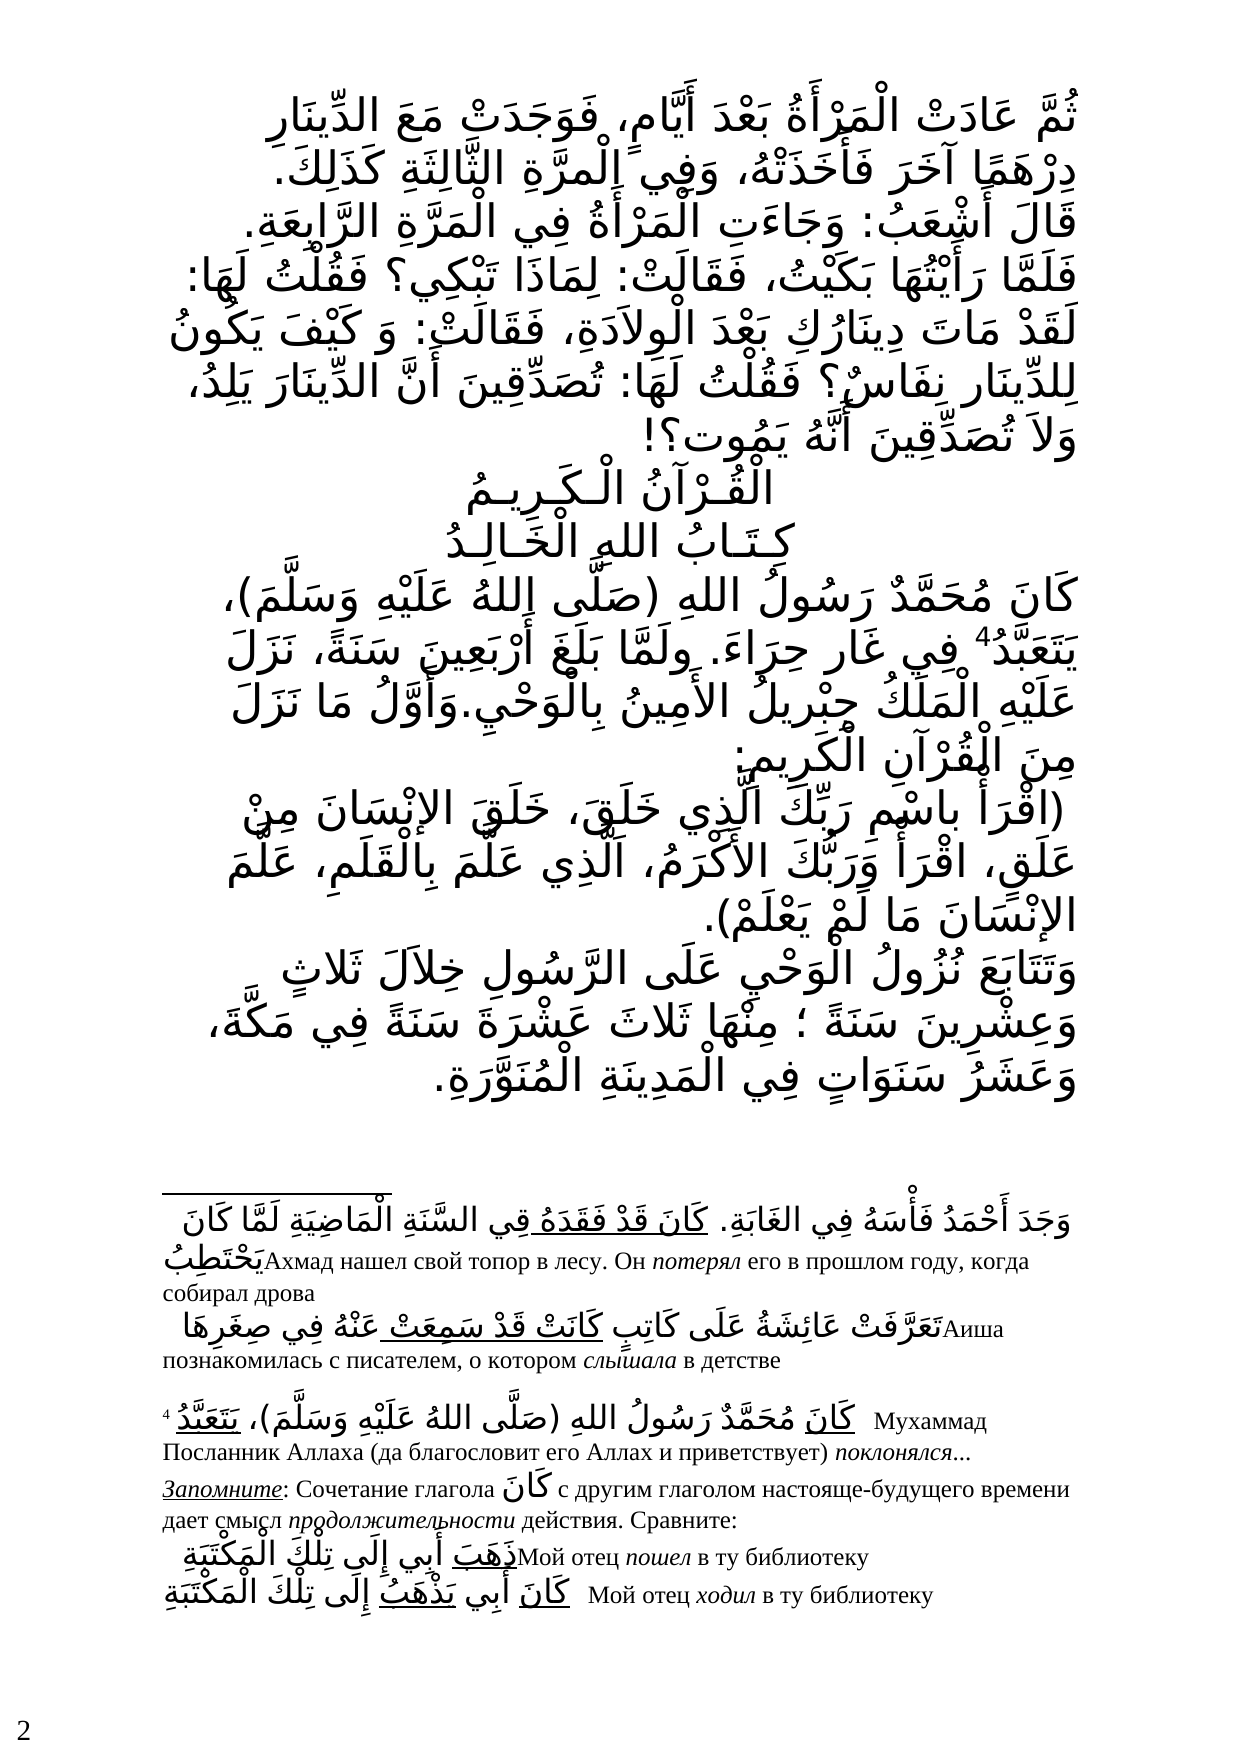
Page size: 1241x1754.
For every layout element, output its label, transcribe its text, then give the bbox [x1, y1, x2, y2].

subtitle كَانَ مُحَمَّدٌ رَسُولُ اللهِ (صَلَّى اللهُ عَلَيْهِ وَسَلَّمَ)، يَتَعَبَّدُ Мухаммад Посланник Аллаха (да благословит его Аллах и приветствует) поклонялся... [162, 1398, 1078, 1466]
text ﴿اقْرَأْ باسْمِ رَبِّكَ الَّذِي خَلَقَ، خَلَقَ الإنْسَانَ مِنْ عَلَقٍ، اقْرَأْ وَرَبُّكَ الأَكْرَمُ، اَلَّذِي عَلَّمَ بِالْقَلَمِ، عَلَّمَ الإنْسَانَ مَا لَمْ يَعْلَمْ﴾. [162, 782, 1078, 942]
subtitle Запомните: Сочетание глагола كَانَ с другим глаголом настояще-будущего времени дает смысл продолжительности действия. Сравните: [162, 1466, 1078, 1534]
text تَعَرَّفَتْ عَائِشَةُ عَلَى كَاتِبٍ كَانَتْ قَدْ سَمِعَتْ عَنْهُ فِي صِغَرِهَاАиша познакомилась с писателем, о котором слышала в детстве [162, 1306, 1078, 1374]
text قَالَ أَشْعَبُ: وَجَاءَتِ الْمَرْأَةُ فِي الْمَرَّةِ الرَّابِعَةِ. فَلَمَّا رَأَيْتُهَا بَكَيْتُ، فَقَالَتْ: لِمَاذَا تَبْكِي؟ فَقُلْتُ لَهَا: لَقَدْ مَاتَ دِينَارُكِ بَعْدَ الْوِلاَدَةِ، فَقَالَتْ: وَ كَيْفَ يَكُونُ لِلدِّينَار نِفَاسٌ؟ فَقُلْتُ لَهَا: تُصَدِّقِينَ أَنَّ الدِّينَارَ يَلِدُ، وَلاَ تُصَدِّقِينَ أَنَّهُ يَمُوت؟! [162, 195, 1078, 462]
text ثُمَّ عَادَتْ الْمَرْأَةُ بَعْدَ أَيَّامٍ، فَوَجَدَتْ مَعَ الدِّينَارِ دِرْهَمًا آخَرَ فَأَخَذَتْهُ، وَفِي الْمرَّةِ الثَّالِثَةِ كَذَلِكَ. [162, 89, 1078, 195]
text وَتَتَابَعَ نُزُولُ الْوَحْيِ عَلَى الرَّسُولِ خِلاَلَ ثَلاثٍ وَعِشْرِينَ سَنَةً ؛ مِنْهَا ثَلاثَ عَشْرَةَ سَنَةً فِي مَكَّةَ، وَعَشَرُ سَنَوَاتٍ فِي الْمَدِينَةِ الْمُنَوَّرَةِ. [162, 942, 1078, 1102]
text كَانَ مُحَمَّدٌ رَسُولُ اللهِ (صَلَّى اللهُ عَلَيْهِ وَسَلَّمَ)، يَتَعَبَّدُ فِي غَار حِرَاءَ. ولَمَّا بَلَغَ أَرْبَعِينَ سَنَةً، نَزَلَ عَلَيْهِ الْمَلَكُ جِبْريلُ الأَمِينُ بِالْوَحْيِ.وَأَوَّلُ مَا نَزَلَ مِنَ الْقُرْآنِ الْكَرِيمِ: [162, 569, 1078, 782]
text وَجَدَ أَحْمَدُ فَأْسَهُ فِي الغَابَةِ. كَانَ قَدْ فَقَدَهُ قِي السَّنَةِ الْمَاضِيَةِ لَمَّا كَانَ يَحْتَطِبُАхмад нашел свой топор в лесу. Он потерял его в прошлом году, когда собирал дрова [162, 1200, 1078, 1306]
subtitle ذَهَبَ أَبِي إِلَى تِلْكَ الْمَكْتَبَةِМой отец пошел в ту библиотеку [162, 1534, 1078, 1573]
subtitle كَانَ أَبِي يَذْهَبُ إِلَى تِلْكَ الْمَكْتَبَةِ Мой отец ходил в ту библиотеку [162, 1573, 1078, 1612]
text كِـتَـابُ اللهِ الْخَـالِـدُ [162, 515, 1078, 569]
subtitle الْقُـرْآنُ الْـكَـرِيـمُ [162, 462, 1078, 515]
